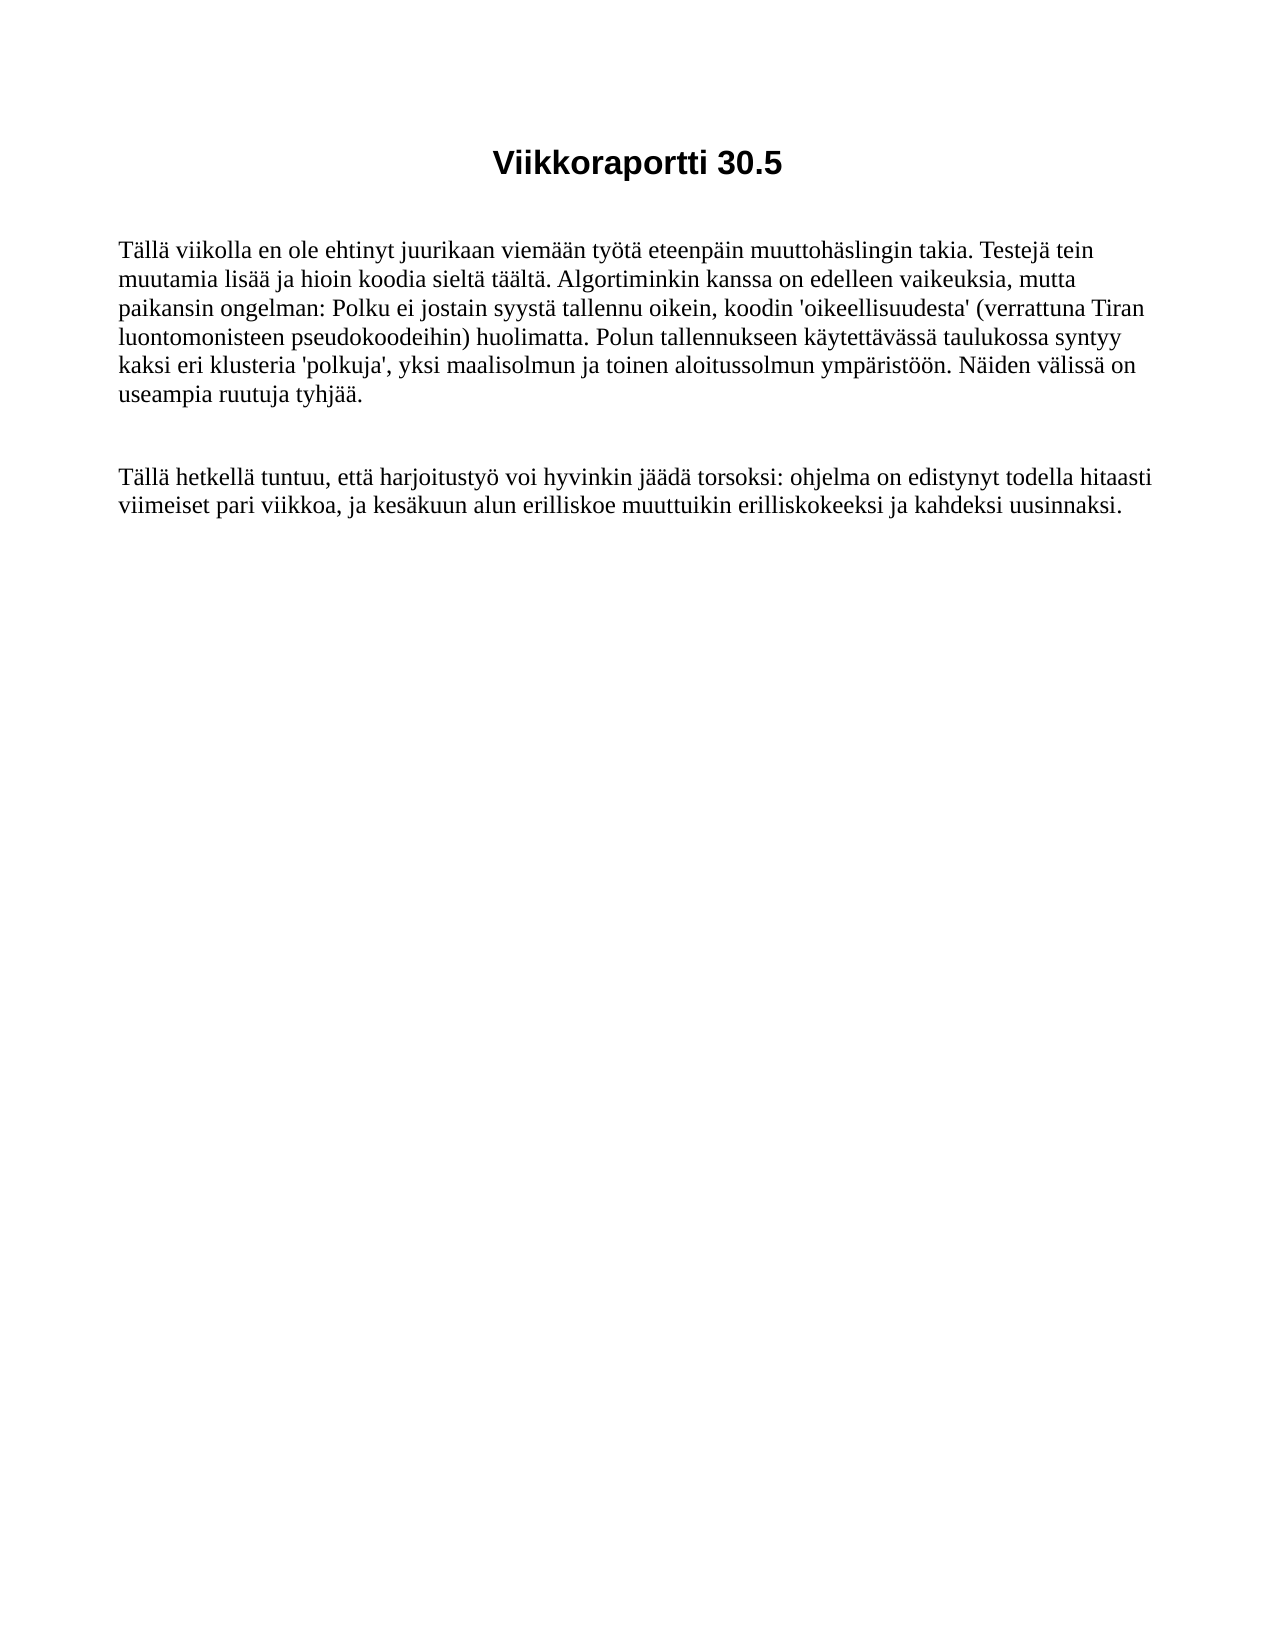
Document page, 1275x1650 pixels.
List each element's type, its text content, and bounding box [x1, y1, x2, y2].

text Tällä hetkellä tuntuu, että harjoitustyö voi hyvinkin jäädä torsoksi: ohjelma on edistynyt todella hitaasti viimeiset pari viikkoa, ja kesäkuun alun erilliskoe muuttuikin erilliskokeeksi ja kahdeksi uusinnaksi. [118, 462, 1157, 519]
subtitle Viikkoraportti 30.5 [118, 143, 1157, 182]
text Tällä viikolla en ole ehtinyt juurikaan viemään työtä eteenpäin muuttohäslingin takia. Testejä tein muutamia lisää ja hioin koodia sieltä täältä. Algortiminkin kanssa on edelleen vaikeuksia, mutta paikansin ongelman: Polku ei jostain syystä tallennu oikein, koodin 'oikeellisuudesta' (verrattuna Tiran luontomonisteen pseudokoodeihin) huolimatta. Polun tallennukseen käytettävässä taulukossa syntyy kaksi eri klusteria 'polkuja', yksi maalisolmun ja toinen aloitussolmun ympäristöön. Näiden välissä on useampia ruutuja tyhjää. [118, 236, 1157, 408]
